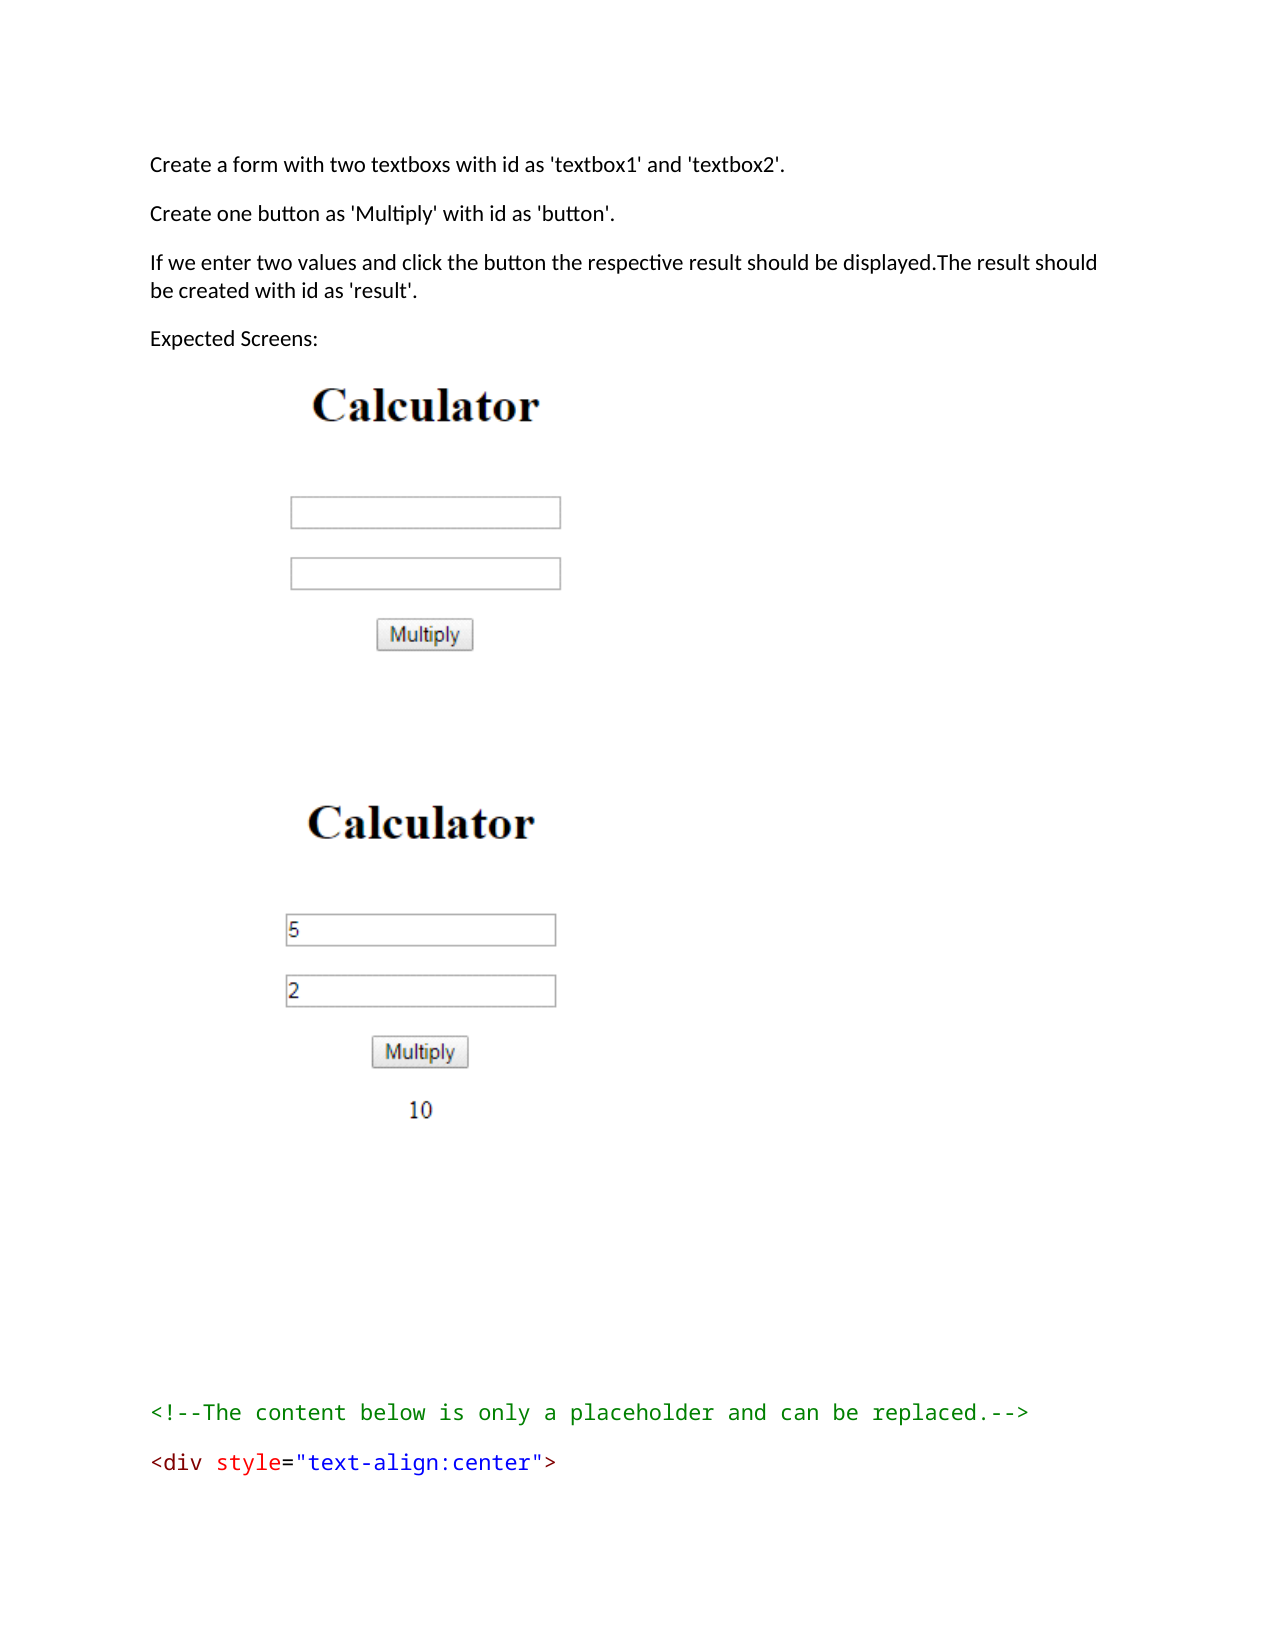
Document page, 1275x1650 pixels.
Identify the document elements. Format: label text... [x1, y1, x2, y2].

text Create a form with two textboxs with id as 'textbox1' and 'textbox2'. [150, 150, 1125, 178]
text <!--The content below is only a placeholder and can be replaced.--> [150, 1396, 1125, 1426]
text <div style="text-align:center"> [150, 1447, 1125, 1477]
text Create one button as 'Multiply' with id as 'button'. [150, 199, 1125, 227]
text If we enter two values and click the button the respective result should be displayed.The result should be created with id as 'result'. [150, 248, 1125, 304]
text Expected Screens: [150, 324, 1125, 353]
picture [150, 373, 749, 1278]
